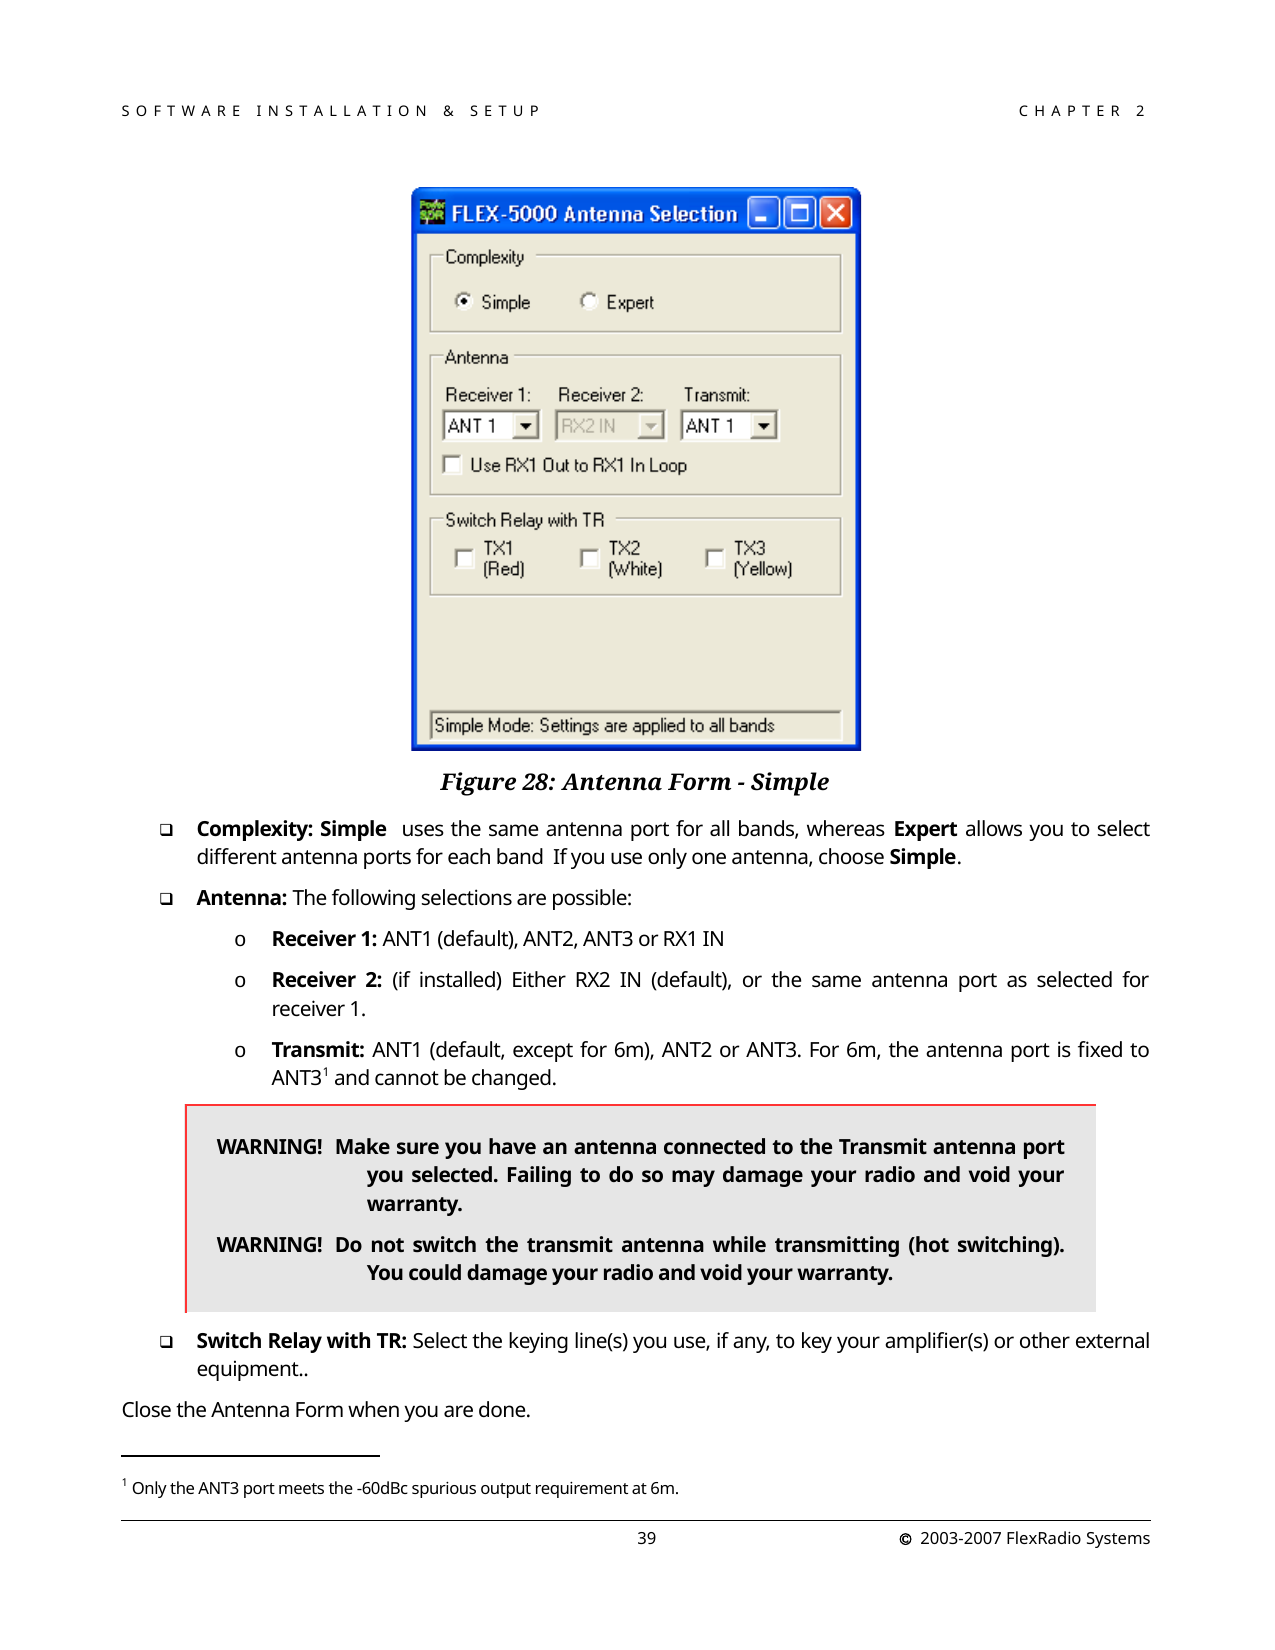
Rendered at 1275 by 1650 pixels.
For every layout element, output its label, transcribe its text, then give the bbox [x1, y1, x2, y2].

list Complexity: Simple uses the same antenna port for all bands, whereas Expert allows you to select different antenna ports for each band If you use only one antenna, choose Simple. [159, 814, 1151, 871]
text WARNING! Do not switch the transmit antenna while transmitting (hot switching). You could damage your radio and void your warranty. [187, 1202, 1096, 1312]
text Figure 28: Antenna Form - Simple [411, 751, 861, 797]
text Close the Antenna Form when you are done. [121, 1395, 1151, 1423]
text WARNING! Make sure you have an antenna connected to the Transmit antenna port you selected. Failing to do so may damage your radio and void your warranty. [187, 1106, 1096, 1202]
list Receiver 2: (if installed) Either RX2 IN (default), or the same antenna port as selected for receiver 1. [234, 965, 1151, 1022]
list Switch Relay with TR: Select the keying line(s) you use, if any, to key your amplifier(s) or other external equipment.. [159, 1326, 1151, 1383]
list Only the ANT3 port meets the -60dBc spurious output requirement at 6m. [121, 1474, 1151, 1500]
picture [411, 187, 862, 751]
list Receiver 1: ANT1 (default), ANT2, ANT3 or RX1 IN [234, 924, 1151, 953]
list Transmit: ANT1 (default, except for 6m), ANT2 or ANT3. For 6m, the antenna port is fixed to ANT3 and cannot be changed. [234, 1035, 1151, 1092]
list Antenna: The following selections are possible: [159, 883, 1151, 912]
